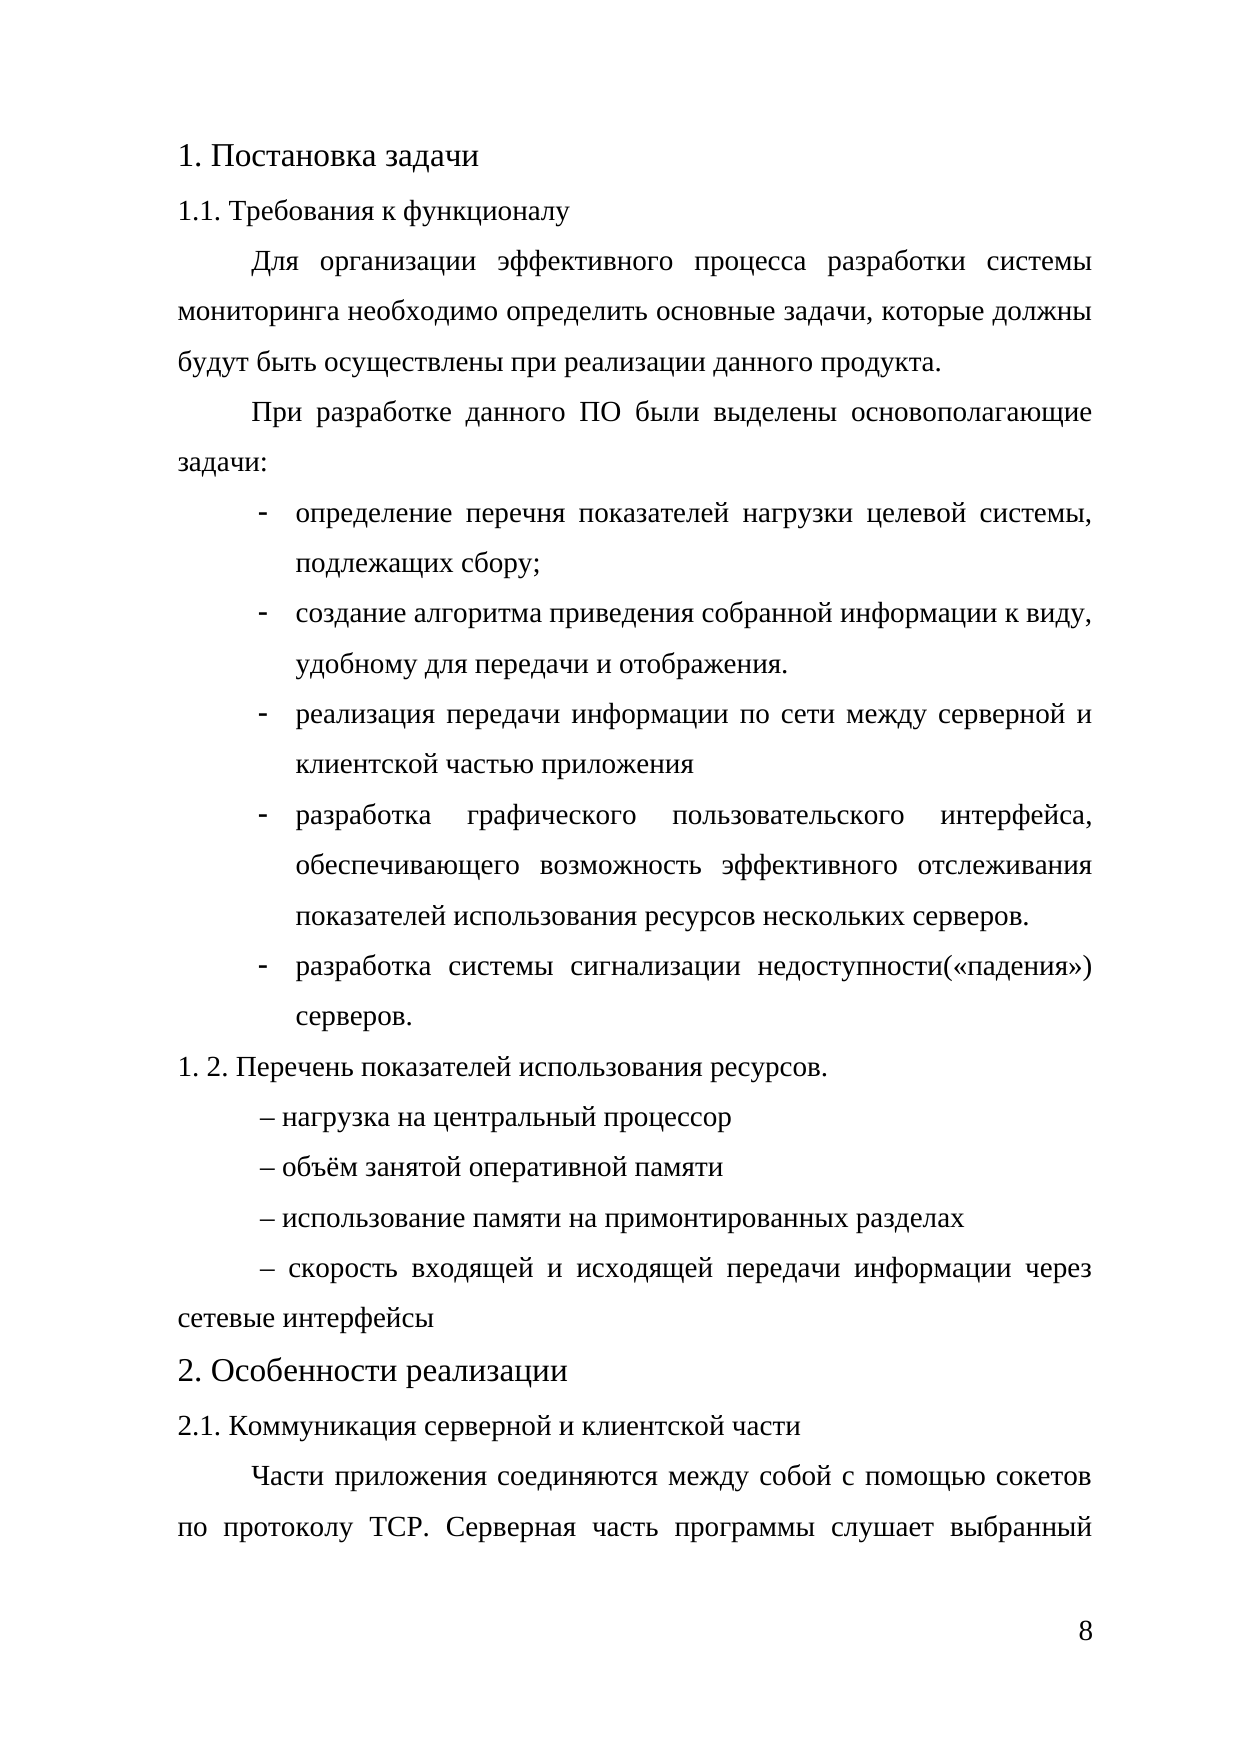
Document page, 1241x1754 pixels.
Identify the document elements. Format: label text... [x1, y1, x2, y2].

text – использование памяти на примонтированных разделах [177, 1200, 1093, 1233]
text – нагрузка на центральный процессор [177, 1099, 1093, 1133]
list 1. 2. Перечень показателей использования ресурсов. [177, 1049, 1093, 1082]
list создание алгоритма приведения собранной информации к виду, удобному для передачи и отображения. [258, 596, 1093, 679]
list определение перечня показателей нагрузки целевой системы, подлежащих сбору; [258, 495, 1093, 579]
text При разработке данного ПО были выделены основополагающие задачи: [177, 394, 1093, 478]
text 1. Постановка задачи [177, 135, 1093, 174]
subtitle 2.1. Коммуникация серверной и клиентской части [177, 1408, 1093, 1442]
list реализация передачи информации по сети между серверной и клиентской частью приложения [258, 696, 1093, 780]
text – объём занятой оперативной памяти [177, 1149, 1093, 1183]
list разработка графического пользовательского интерфейса, обеспечивающего возможность эффективного отслеживания показателей использования ресурсов нескольких серверов. [258, 797, 1093, 931]
subtitle 1.1. Требования к функционалу [177, 193, 1093, 226]
list 2. Особенности реализации [177, 1351, 1093, 1389]
text Части приложения соединяются между собой с помощью сокетов по протоколу TCP. Серверная часть программы слушает выбранный [177, 1458, 1093, 1542]
list разработка системы сигнализации недоступности(«падения») серверов. [258, 948, 1093, 1032]
text Для организации эффективного процесса разработки системы мониторинга необходимо определить основные задачи, которые должны будут быть осуществлены при реализации данного продукта. [177, 243, 1093, 377]
text – скорость входящей и исходящей передачи информации через сетевые интерфейсы [177, 1250, 1093, 1334]
